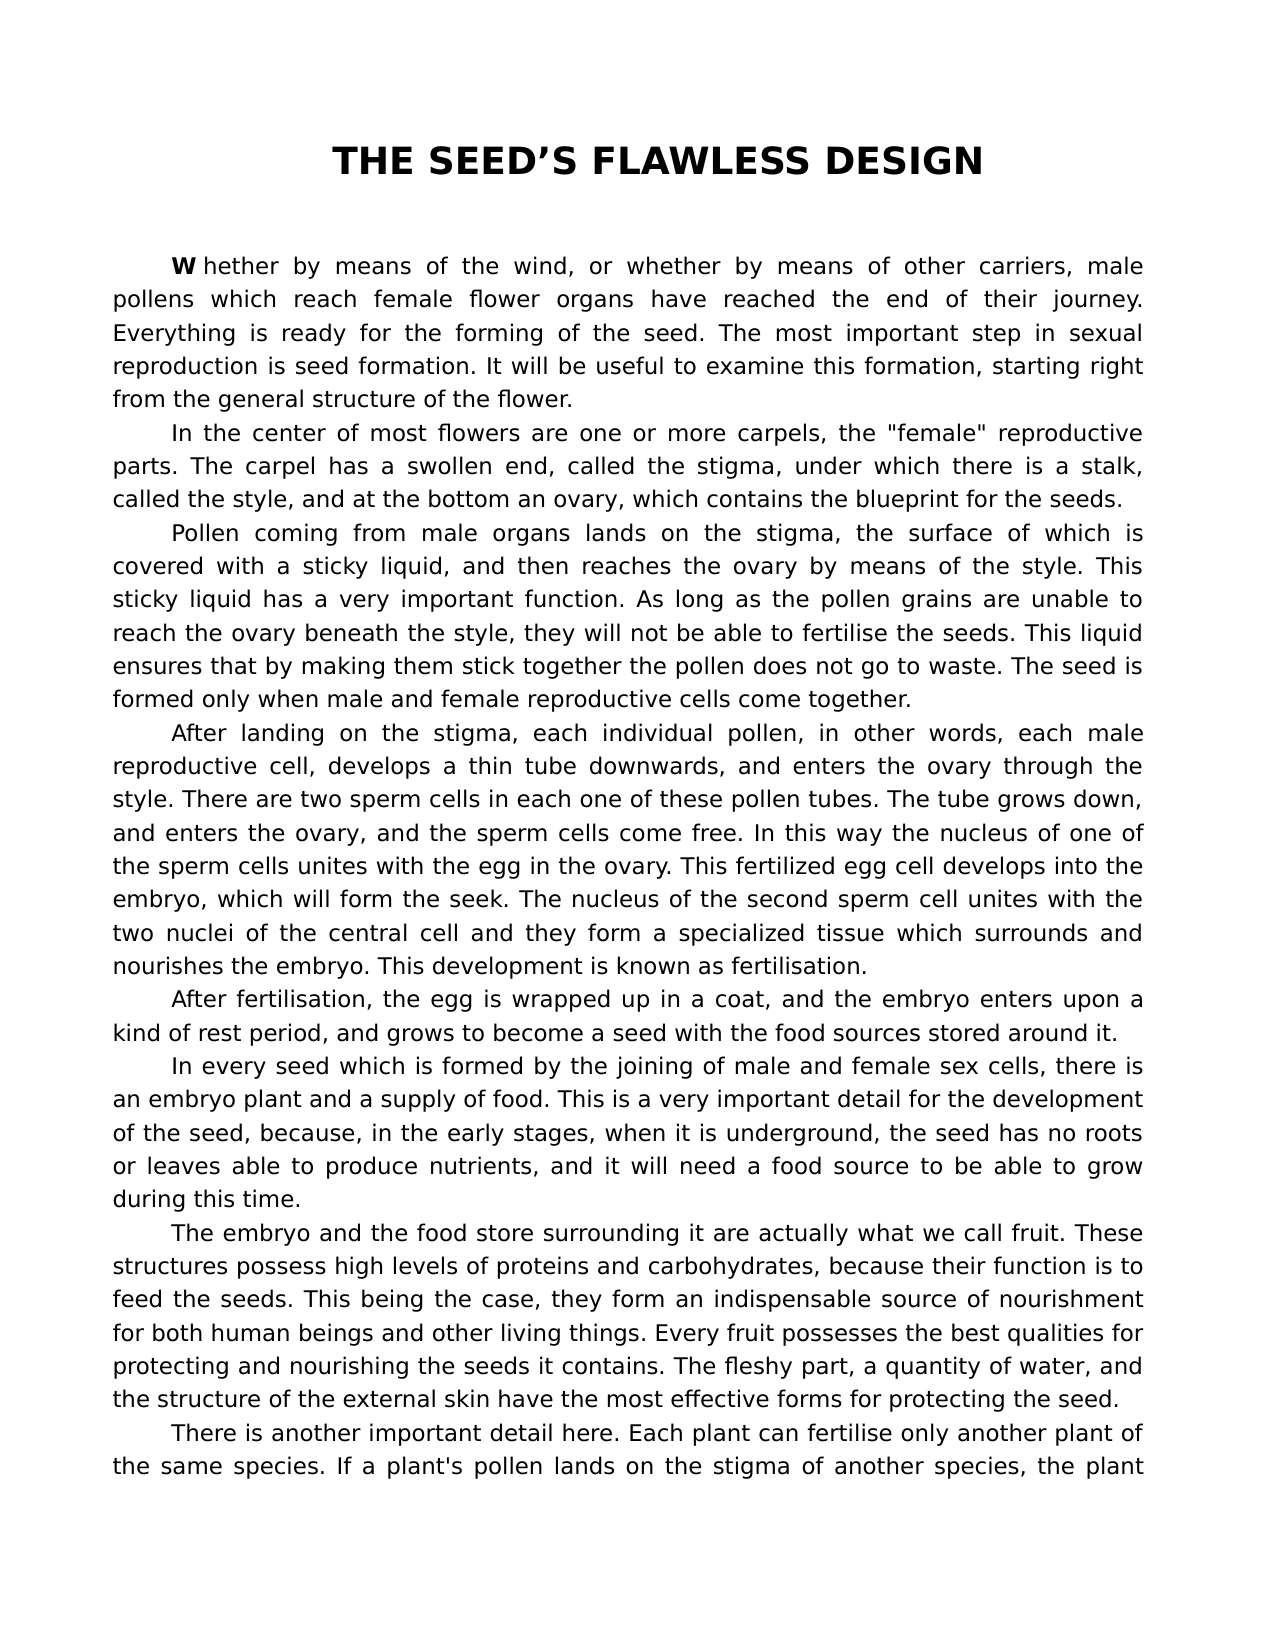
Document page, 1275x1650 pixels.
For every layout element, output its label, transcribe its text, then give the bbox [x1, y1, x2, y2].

text There is another important detail here. Each plant can fertilise only another plant of the same species. If a plant's pollen lands on the stigma of another species, the plant [112, 1414, 1145, 1481]
text In every seed which is formed by the joining of male and female sex cells, there is an embryo plant and a supply of food. This is a very important detail for the development of the seed, because, in the early stages, when it is underground, the seed has no roots or leaves able to produce nutrients, and it will need a food source to be able to grow during this time. [112, 1048, 1145, 1214]
text After fertilisation, the egg is wrapped up in a coat, and the embryo enters upon a kind of rest period, and grows to become a seed with the food sources stored around it. [112, 981, 1145, 1048]
text Pollen coming from male organs lands on the stigma, the surface of which is covered with a sticky liquid, and then reaches the ovary by means of the style. This sticky liquid has a very important function. As long as the pollen grains are unable to reach the ovary beneath the style, they will not be able to fertilise the seeds. This liquid ensures that by making them stick together the pollen does not go to waste. The seed is formed only when male and female reproductive cells come together. [112, 514, 1145, 714]
text The embryo and the food store surrounding it are actually what we call fruit. These structures possess high levels of proteins and carbohydrates, because their function is to feed the seeds. This being the case, they form an indispensable source of nourishment for both human beings and other living things. Every fruit possesses the best qualities for protecting and nourishing the seeds it contains. The fleshy part, a quantity of water, and the structure of the external skin have the most effective forms for protecting the seed. [112, 1214, 1145, 1414]
text Whether by means of the wind, or whether by means of other carriers, male pollens which reach female flower organs have reached the end of their journey. Everything is ready for the forming of the seed. The most important step in sexual reproduction is seed formation. It will be useful to examine this formation, starting right from the general structure of the flower. [112, 248, 1145, 414]
text In the center of most flowers are one or more carpels, the "female" reproductive parts. The carpel has a swollen end, called the stigma, under which there is a stalk, called the style, and at the bottom an ovary, which contains the blueprint for the seeds. [112, 414, 1145, 514]
text THE SEED’S FLAWLESS DESIGN [112, 148, 1145, 181]
text After landing on the stigma, each individual pollen, in other words, each male reproductive cell, develops a thin tube downwards, and enters the ovary through the style. There are two sperm cells in each one of these pollen tubes. The tube grows down, and enters the ovary, and the sperm cells come free. In this way the nucleus of one of the sperm cells unites with the egg in the ovary. This fertilized egg cell develops into the embryo, which will form the seek. The nucleus of the second sperm cell unites with the two nuclei of the central cell and they form a specialized tissue which surrounds and nourishes the embryo. This development is known as fertilisation. [112, 714, 1145, 981]
